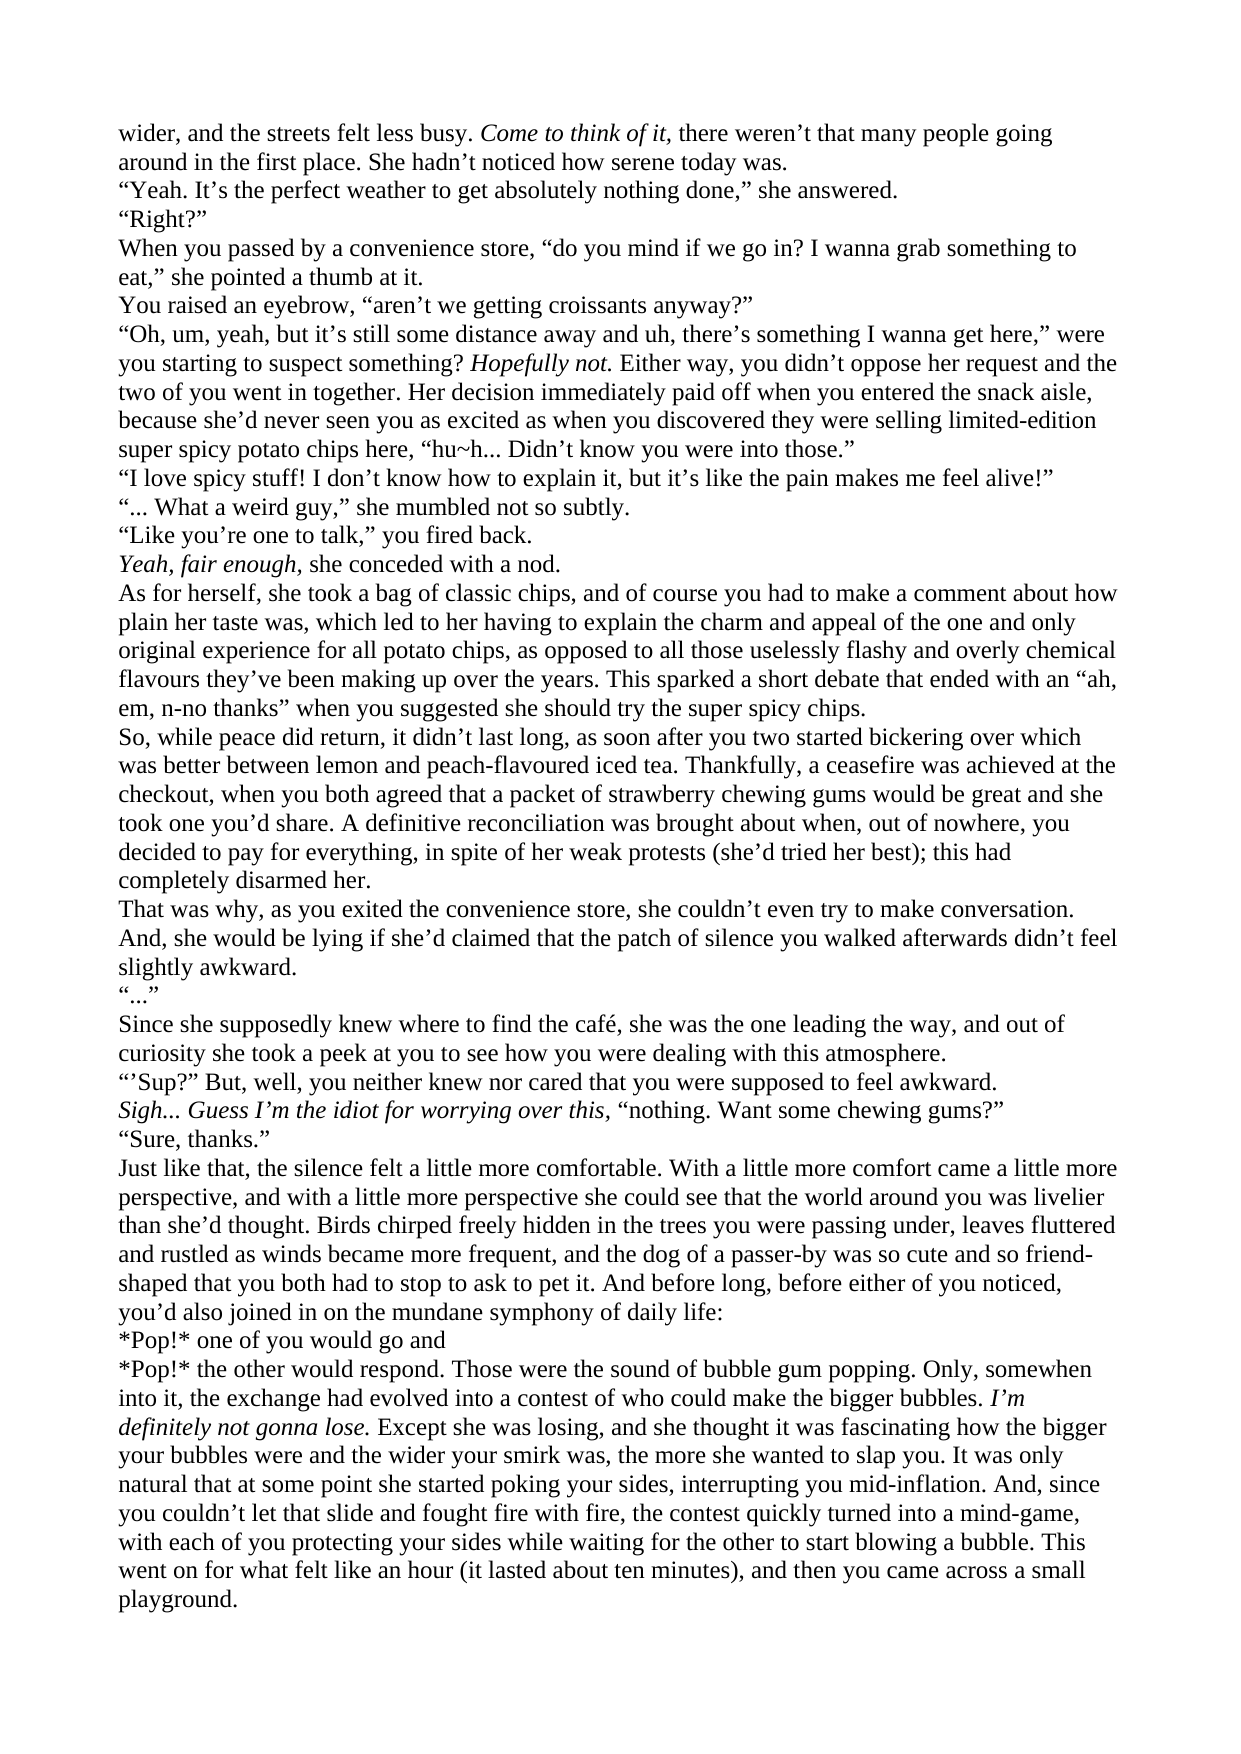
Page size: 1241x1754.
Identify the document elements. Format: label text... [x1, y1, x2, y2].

text “... What a weird guy,” she mumbled not so subtly. [118, 492, 1122, 521]
text *Pop!* the other would respond. Those were the sound of bubble gum popping. Only, somewhen into it, the exchange had evolved into a contest of who could make the bigger bubbles. I’m definitely not gonna lose. Except she was losing, and she thought it was fascinating how the bigger your bubbles were and the wider your smirk was, the more she wanted to slap you. It was only natural that at some point she started poking your sides, interrupting you mid-inflation. And, since you couldn’t let that slide and fought fire with fire, the contest quickly turned into a mind-game, with each of you protecting your sides while waiting for the other to start blowing a bubble. This went on for what felt like an hour (it lasted about ten minutes), and then you came across a small playground. [118, 1354, 1122, 1613]
text “Like you’re one to talk,” you fired back. [118, 521, 1122, 549]
text You raised an eyebrow, “aren’t we getting croissants anyway?” [118, 291, 1122, 319]
text So, while peace did return, it didn’t last long, as soon after you two started bickering over which was better between lemon and peach-flavoured iced tea. Thankfully, a ceasefire was achieved at the checkout, when you both agreed that a packet of strawberry chewing gums would be great and she took one you’d share. A definitive reconciliation was brought about when, out of nowhere, you decided to pay for everything, in spite of her weak protests (she’d tried her best); this had completely disarmed her. [118, 722, 1122, 894]
text Since she supposedly knew where to find the café, she was the one leading the way, and out of curiosity she took a peek at you to see how you were dealing with this atmosphere. [118, 1009, 1122, 1067]
text “Oh, um, yeah, but it’s still some distance away and uh, there’s something I wanna get here,” were you starting to suspect something? Hopefully not. Either way, you didn’t oppose her request and the two of you went in together. Her decision immediately paid off when you entered the snack aisle, because she’d never seen you as excited as when you discovered they were selling limited-edition super spicy potato chips here, “hu~h... Didn’t know you were into those.” [118, 319, 1122, 463]
text Just like that, the silence felt a little more comfortable. With a little more comfort came a little more perspective, and with a little more perspective she could see that the world around you was livelier than she’d thought. Birds chirped freely hidden in the trees you were passing under, leaves fluttered and rustled as winds became more frequent, and the dog of a passer-by was so cute and so friend-shaped that you both had to stop to ask to pet it. And before long, before either of you noticed, you’d also joined in on the mundane symphony of daily life: [118, 1153, 1122, 1326]
text When you passed by a convenience store, “do you mind if we go in? I wanna grab something to eat,” she pointed a thumb at it. [118, 233, 1122, 291]
text “Yeah. It’s the perfect weather to get absolutely nothing done,” she answered. [118, 176, 1122, 204]
text Sigh... Guess I’m the idiot for worrying over this, “nothing. Want some chewing gums?” [118, 1096, 1122, 1124]
text “...” [118, 981, 1122, 1009]
text “I love spicy stuff! I don’t know how to explain it, but it’s like the pain makes me feel alive!” [118, 463, 1122, 492]
text That was why, as you exited the convenience store, she couldn’t even try to make conversation. And, she would be lying if she’d claimed that the patch of silence you walked afterwards didn’t feel slightly awkward. [118, 894, 1122, 981]
text Yeah, fair enough, she conceded with a nod. [118, 549, 1122, 578]
text “Sure, thanks.” [118, 1124, 1122, 1153]
text *Pop!* one of you would go and [118, 1326, 1122, 1354]
text “Right?” [118, 204, 1122, 233]
text wider, and the streets felt less busy. Come to think of it, there weren’t that many people going around in the first place. She hadn’t noticed how serene today was. [118, 118, 1122, 176]
text “’Sup?” But, well, you neither knew nor cared that you were supposed to feel awkward. [118, 1067, 1122, 1096]
text As for herself, she took a bag of classic chips, and of course you had to make a comment about how plain her taste was, which led to her having to explain the charm and appeal of the one and only original experience for all potato chips, as opposed to all those uselessly flashy and overly chemical flavours they’ve been making up over the years. This sparked a short debate that ended with an “ah, em, n-no thanks” when you suggested she should try the super spicy chips. [118, 578, 1122, 722]
